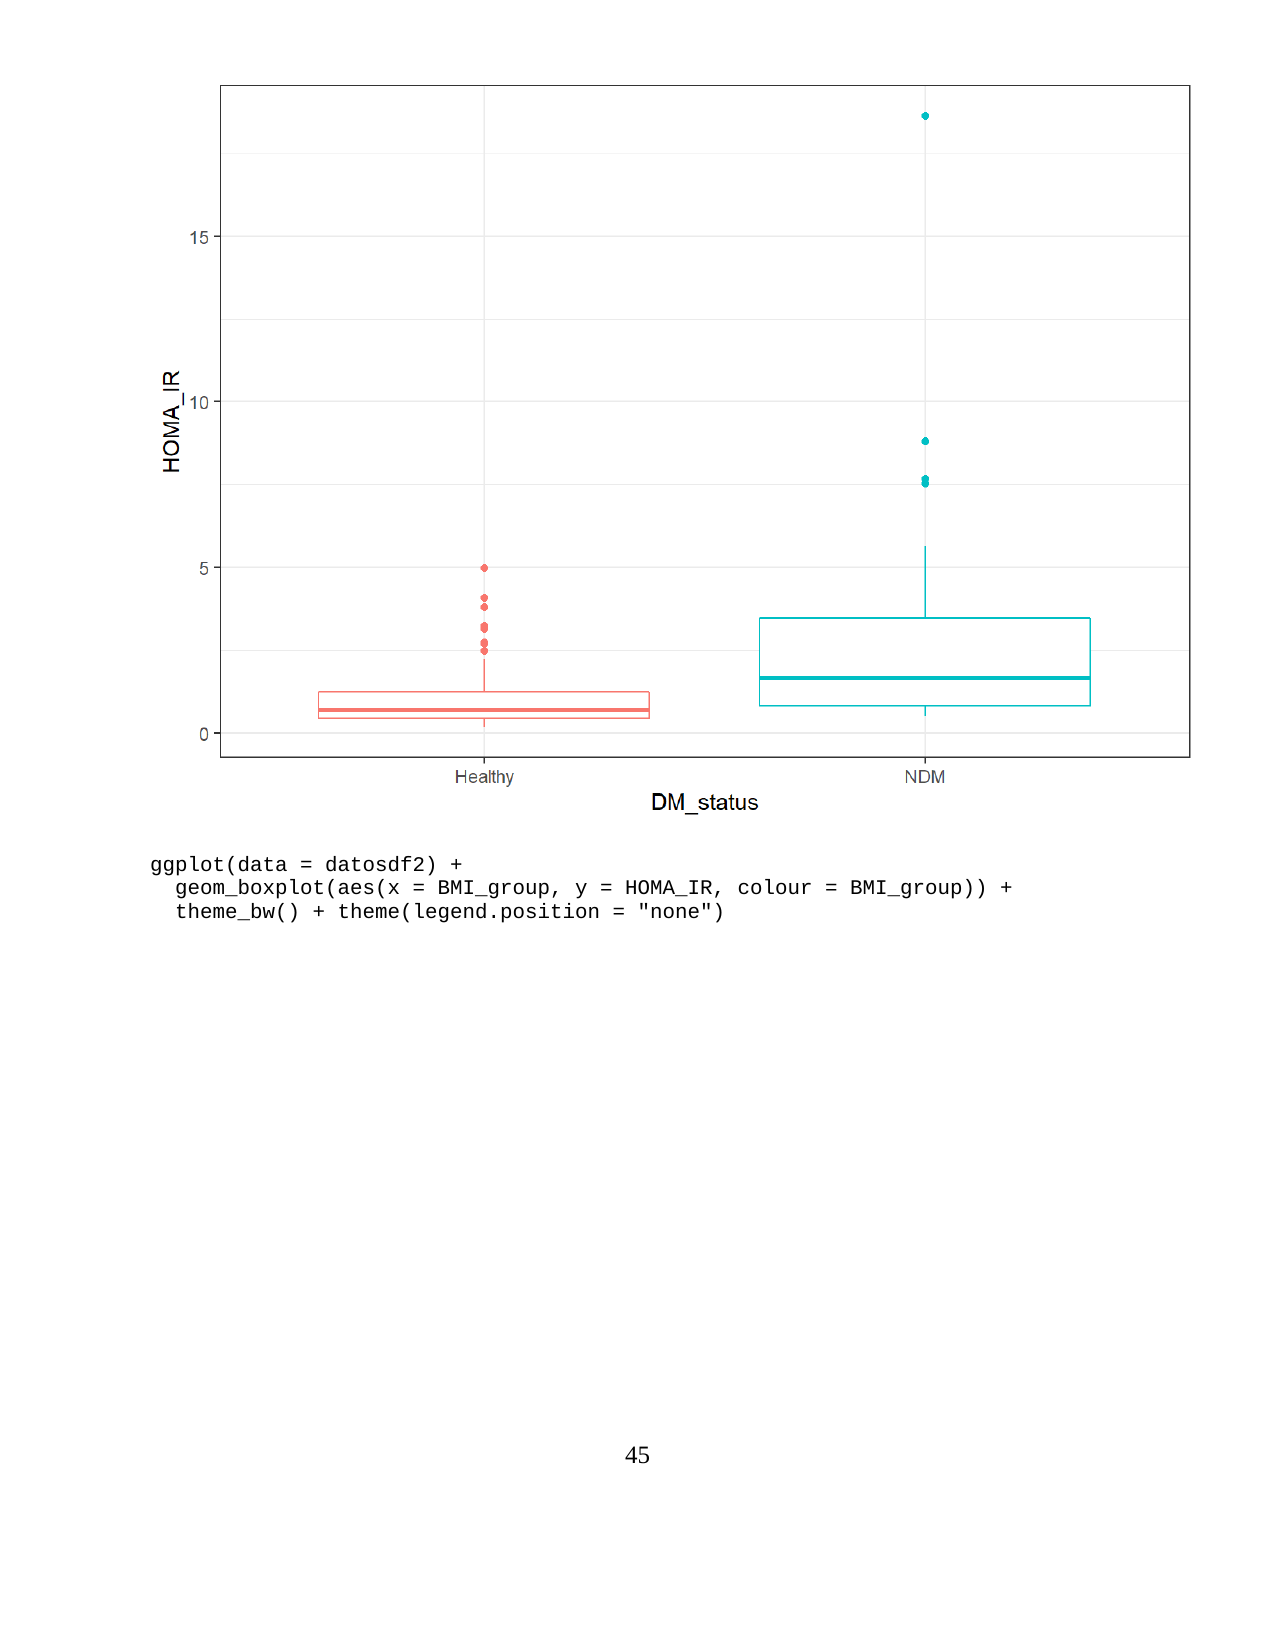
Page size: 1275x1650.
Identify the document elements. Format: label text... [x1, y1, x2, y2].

text theme_bw() + theme(legend.position = "none") [150, 901, 1125, 925]
text geom_boxplot(aes(x = BMI_group, y = HOMA_IR, colour = BMI_group)) + [150, 877, 1125, 901]
text ggplot(data = datosdf2) + [150, 854, 1125, 877]
